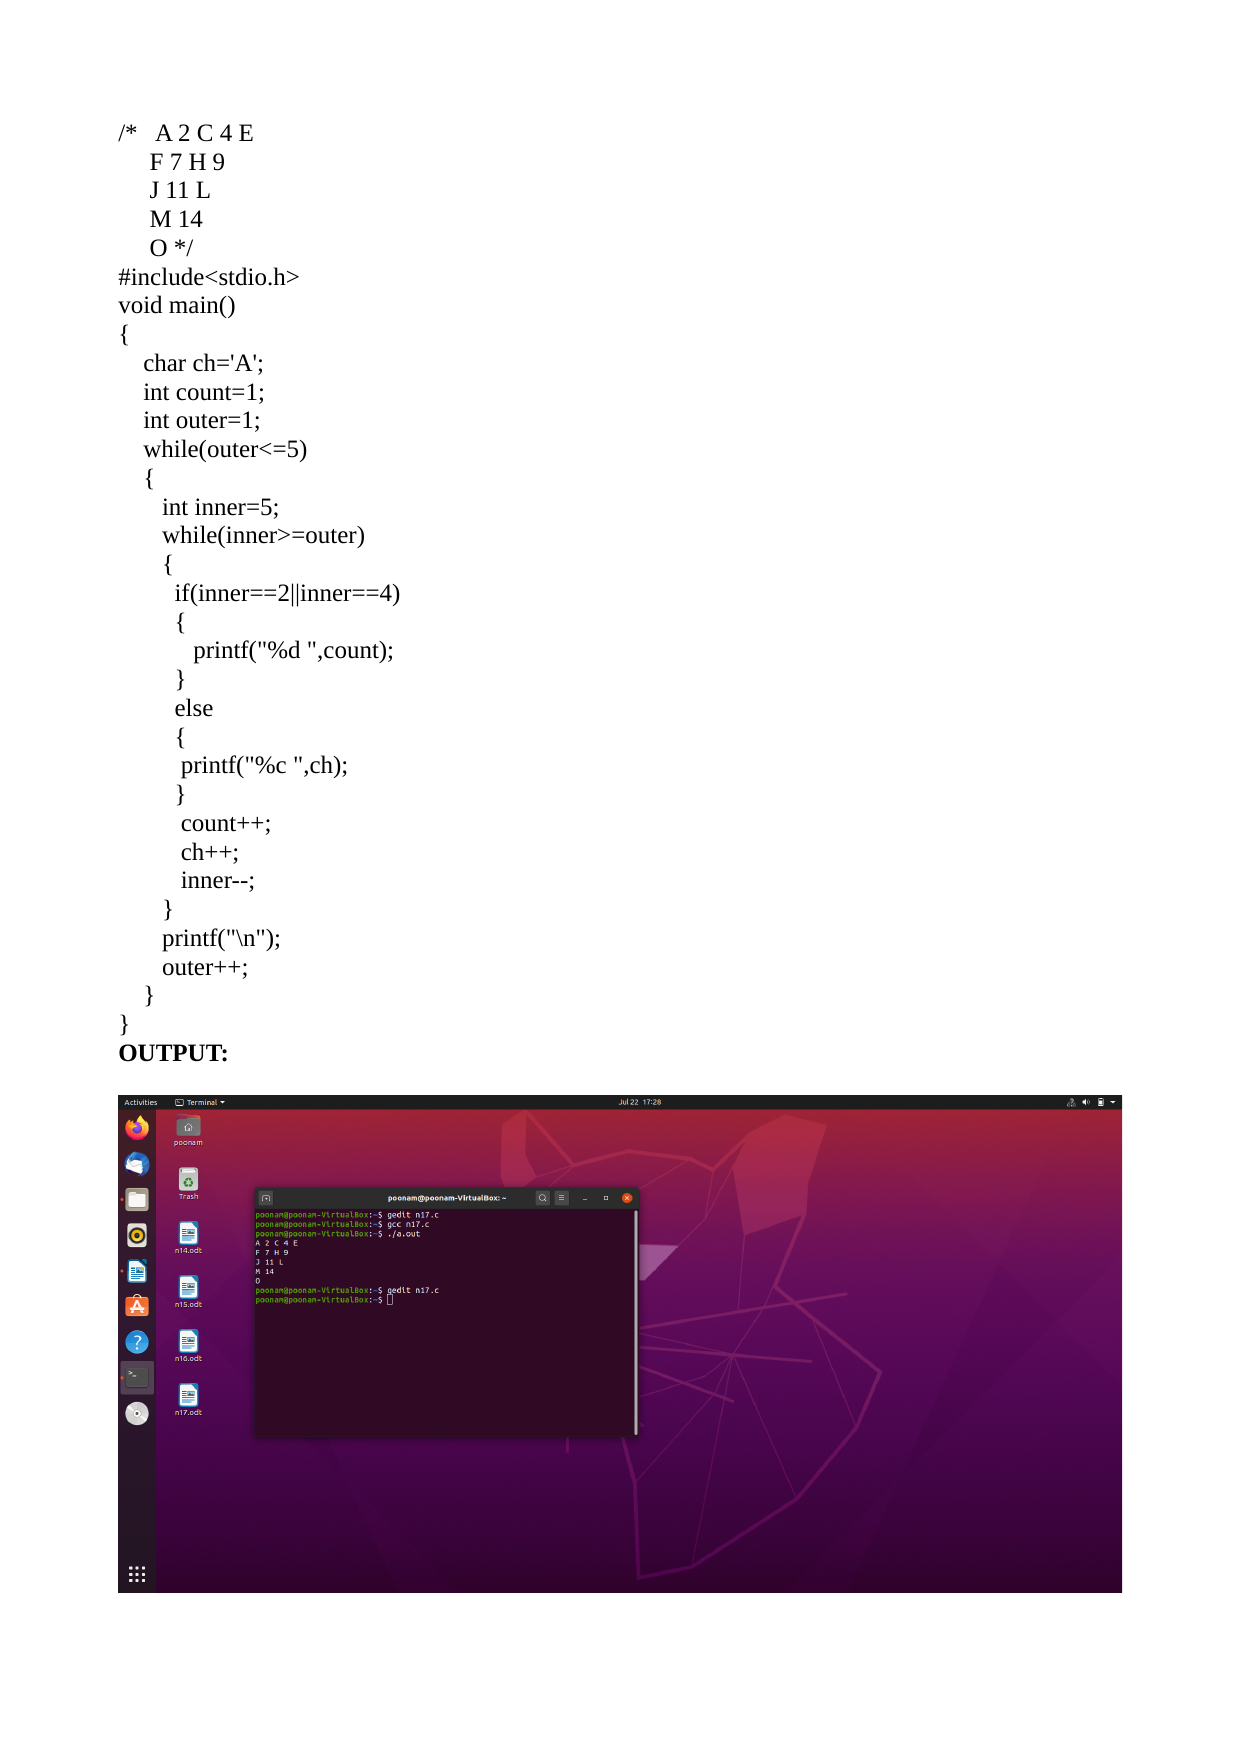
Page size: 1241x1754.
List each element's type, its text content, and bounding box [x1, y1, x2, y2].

text } [118, 664, 1122, 693]
text { [118, 549, 1122, 578]
text count++; [118, 808, 1122, 837]
text ch++; [118, 837, 1122, 866]
text } [118, 1009, 1122, 1038]
text /* A 2 C 4 E [118, 118, 1122, 147]
text printf("%d ",count); [118, 636, 1122, 664]
picture [118, 1095, 1123, 1593]
text if(inner==2||inner==4) [118, 578, 1122, 607]
text { [118, 607, 1122, 636]
text while(outer<=5) [118, 434, 1122, 463]
text int outer=1; [118, 406, 1122, 434]
text } [118, 894, 1122, 923]
text O */ [118, 233, 1122, 262]
text inner--; [118, 866, 1122, 894]
text { [118, 319, 1122, 348]
text F 7 H 9 [118, 147, 1122, 176]
text int count=1; [118, 377, 1122, 406]
text outer++; [118, 952, 1122, 981]
text #include<stdio.h> [118, 262, 1122, 291]
text { [118, 463, 1122, 492]
text char ch='A'; [118, 348, 1122, 377]
text } [118, 779, 1122, 808]
text else [118, 693, 1122, 722]
text } [118, 981, 1122, 1009]
text while(inner>=outer) [118, 521, 1122, 549]
text J 11 L [118, 176, 1122, 204]
text int inner=5; [118, 492, 1122, 521]
text { [118, 722, 1122, 751]
text OUTPUT: [118, 1038, 1122, 1067]
text printf("%c ",ch); [118, 751, 1122, 779]
text void main() [118, 291, 1122, 319]
text M 14 [118, 204, 1122, 233]
text printf("\n"); [118, 923, 1122, 952]
